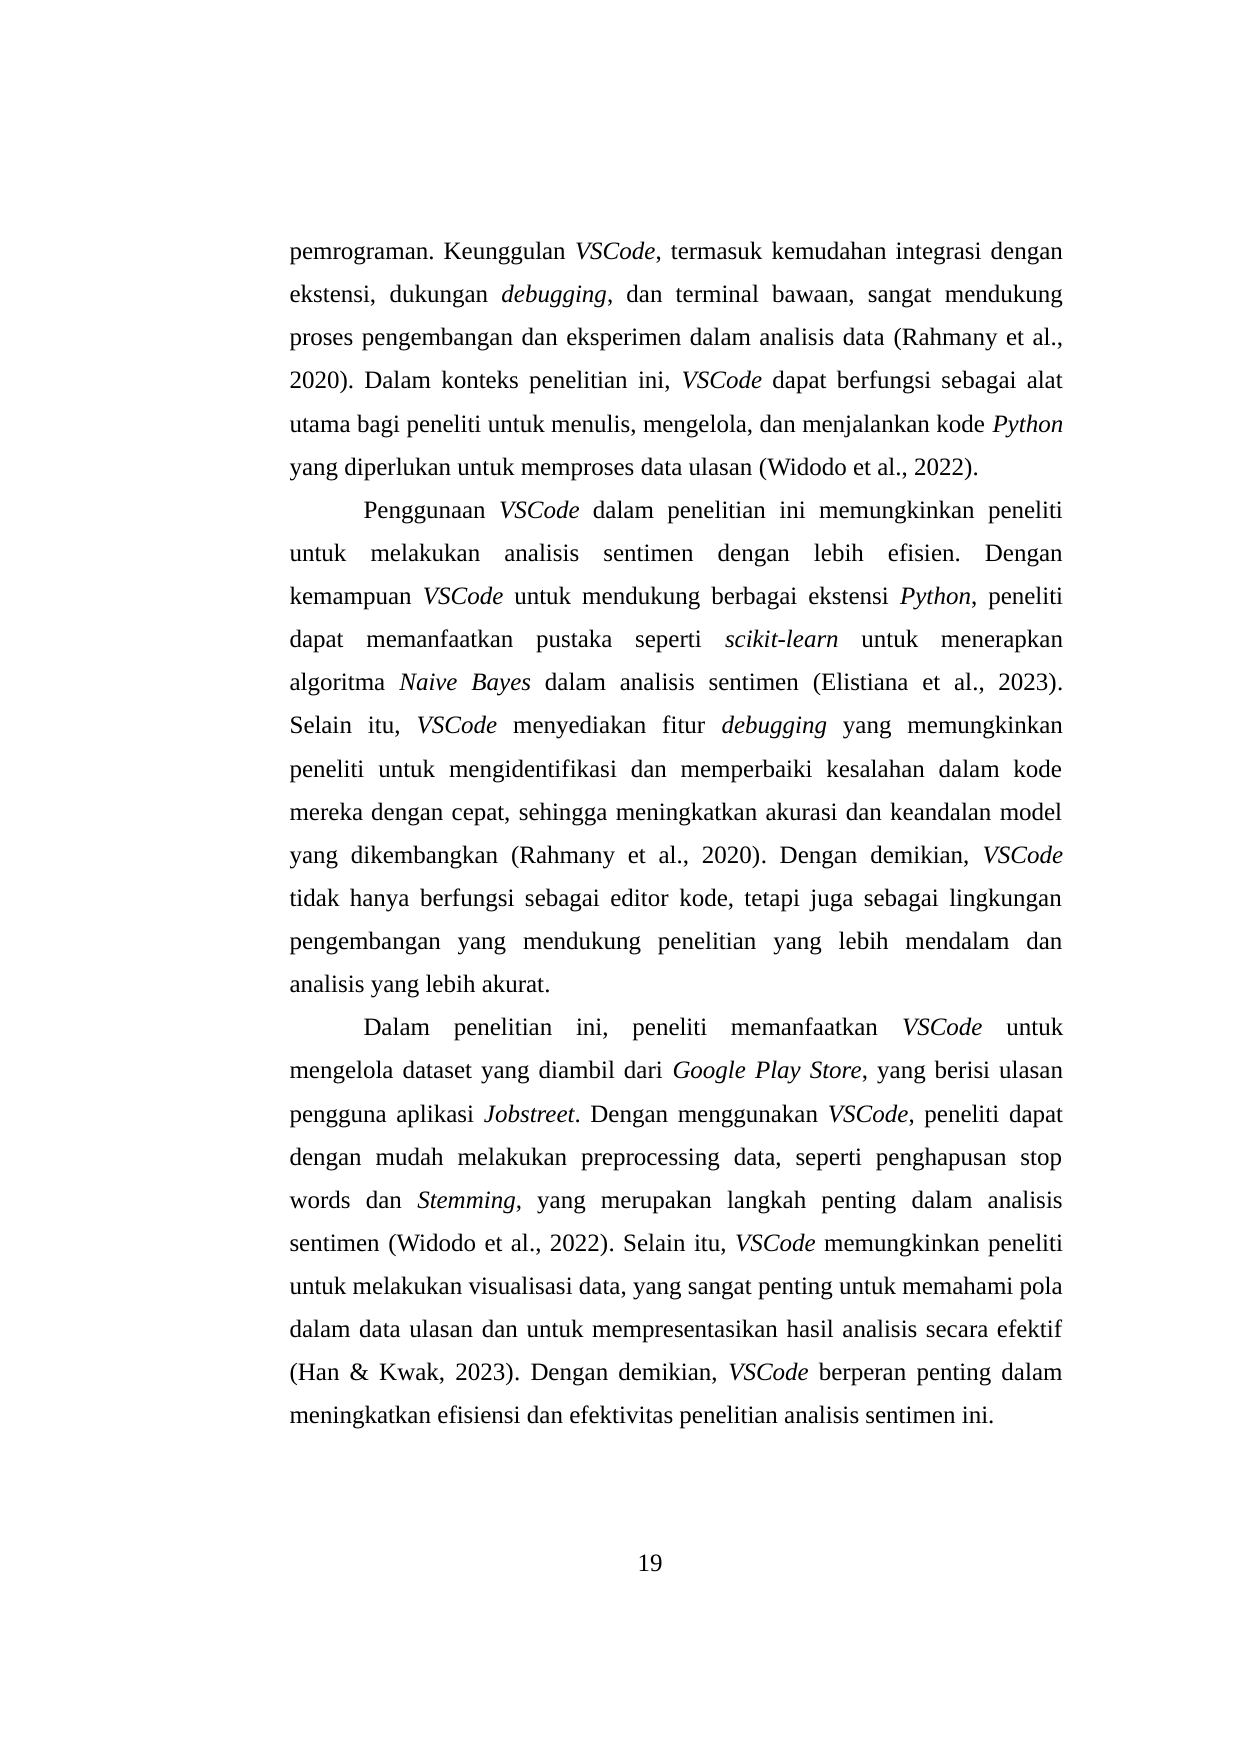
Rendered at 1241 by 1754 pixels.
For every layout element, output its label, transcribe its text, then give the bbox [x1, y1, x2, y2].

text pemrograman. Keunggulan VSCode, termasuk kemudahan integrasi dengan ekstensi, dukungan debugging, dan terminal bawaan, sangat mendukung proses pengembangan dan eksperimen dalam analisis data (Rahmany et al., 2020)⁠. Dalam konteks penelitian ini, VSCode dapat berfungsi sebagai alat utama bagi peneliti untuk menulis, mengelola, dan menjalankan kode Python yang diperlukan untuk memproses data ulasan (Widodo et al., 2022)⁠. [289, 236, 1063, 481]
text Penggunaan VSCode dalam penelitian ini memungkinkan peneliti untuk melakukan analisis sentimen dengan lebih efisien. Dengan kemampuan VSCode untuk mendukung berbagai ekstensi Python, peneliti dapat memanfaatkan pustaka seperti scikit-learn untuk menerapkan algoritma Naive Bayes dalam analisis sentimen (Elistiana et al., 2023)⁠. Selain itu, VSCode menyediakan fitur debugging yang memungkinkan peneliti untuk mengidentifikasi dan memperbaiki kesalahan dalam kode mereka dengan cepat, sehingga meningkatkan akurasi dan keandalan model yang dikembangkan (Rahmany et al., 2020)⁠. Dengan demikian, VSCode tidak hanya berfungsi sebagai editor kode, tetapi juga sebagai lingkungan pengembangan yang mendukung penelitian yang lebih mendalam dan analisis yang lebih akurat. [289, 495, 1063, 998]
text Dalam penelitian ini, peneliti memanfaatkan VSCode untuk mengelola dataset yang diambil dari Google Play Store, yang berisi ulasan pengguna aplikasi Jobstreet. Dengan menggunakan VSCode, peneliti dapat dengan mudah melakukan preprocessing data, seperti penghapusan stop words dan Stemming, yang merupakan langkah penting dalam analisis sentimen (Widodo et al., 2022)⁠. Selain itu, VSCode memungkinkan peneliti untuk melakukan visualisasi data, yang sangat penting untuk memahami pola dalam data ulasan dan untuk mempresentasikan hasil analisis secara efektif (Han & Kwak, 2023)⁠. Dengan demikian, VSCode berperan penting dalam meningkatkan efisiensi dan efektivitas penelitian analisis sentimen ini. [289, 1012, 1063, 1429]
